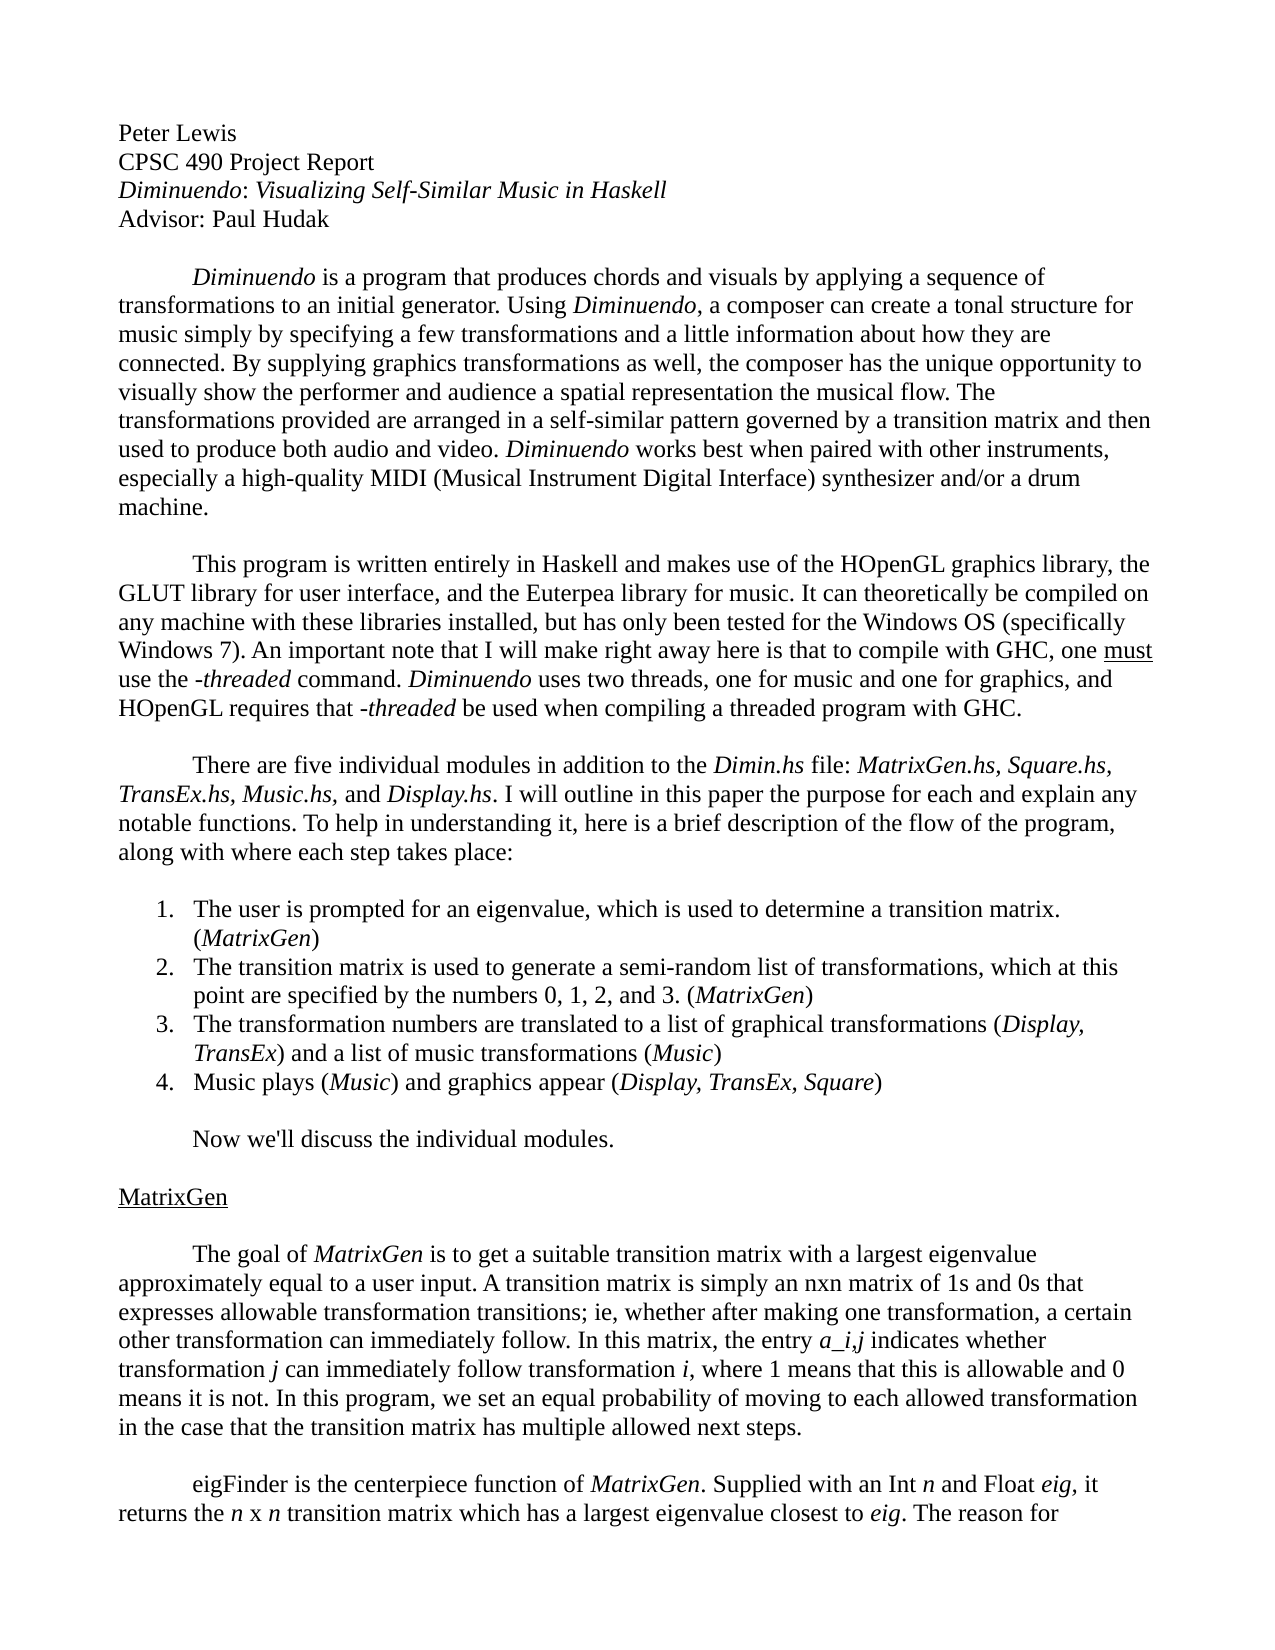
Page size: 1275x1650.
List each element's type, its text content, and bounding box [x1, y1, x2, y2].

text Advisor: Paul Hudak [118, 204, 1157, 233]
text Diminuendo: Visualizing Self-Similar Music in Haskell [118, 176, 1157, 204]
text Now we'll discuss the individual modules. [118, 1124, 1157, 1153]
list The transition matrix is used to generate a semi-random list of transformations, which at this point are specified by the numbers 0, 1, 2, and 3. (MatrixGen) [156, 952, 1157, 1009]
list The user is prompted for an eigenvalue, which is used to determine a transition matrix. (MatrixGen) [156, 894, 1157, 952]
text Peter Lewis [118, 118, 1157, 147]
text CPSC 490 Project Report [118, 147, 1157, 176]
text eigFinder is the centerpiece function of MatrixGen. Supplied with an Int n and Float eig, it returns the n x n transition matrix which has a largest eigenvalue closest to eig. The reason for [118, 1469, 1157, 1527]
list Music plays (Music) and graphics appear (Display, TransEx, Square) [156, 1067, 1157, 1096]
text This program is written entirely in Haskell and makes use of the HOpenGL graphics library, the GLUT library for user interface, and the Euterpea library for music. It can theoretically be compiled on any machine with these libraries installed, but has only been tested for the Windows OS (specifically Windows 7). An important note that I will make right away here is that to compile with GHC, one must use the -threaded command. Diminuendo uses two threads, one for music and one for graphics, and HOpenGL requires that -threaded be used when compiling a threaded program with GHC. [118, 549, 1157, 722]
text Diminuendo is a program that produces chords and visuals by applying a sequence of transformations to an initial generator. Using Diminuendo, a composer can create a tonal structure for music simply by specifying a few transformations and a little information about how they are connected. By supplying graphics transformations as well, the composer has the unique opportunity to visually show the performer and audience a spatial representation the musical flow. The transformations provided are arranged in a self-similar pattern governed by a transition matrix and then used to produce both audio and video. Diminuendo works best when paired with other instruments, especially a high-quality MIDI (Musical Instrument Digital Interface) synthesizer and/or a drum machine. [118, 262, 1157, 521]
list The transformation numbers are translated to a list of graphical transformations (Display, TransEx) and a list of music transformations (Music) [156, 1009, 1157, 1067]
text There are five individual modules in addition to the Dimin.hs file: MatrixGen.hs, Square.hs, TransEx.hs, Music.hs, and Display.hs. I will outline in this paper the purpose for each and explain any notable functions. To help in understanding it, here is a brief description of the flow of the program, along with where each step takes place: [118, 751, 1157, 866]
text The goal of MatrixGen is to get a suitable transition matrix with a largest eigenvalue approximately equal to a user input. A transition matrix is simply an nxn matrix of 1s and 0s that expresses allowable transformation transitions; ie, whether after making one transformation, a certain other transformation can immediately follow. In this matrix, the entry a_i,j indicates whether transformation j can immediately follow transformation i, where 1 means that this is allowable and 0 means it is not. In this program, we set an equal probability of moving to each allowed transformation in the case that the transition matrix has multiple allowed next steps. [118, 1239, 1157, 1441]
text MatrixGen [118, 1182, 1157, 1211]
